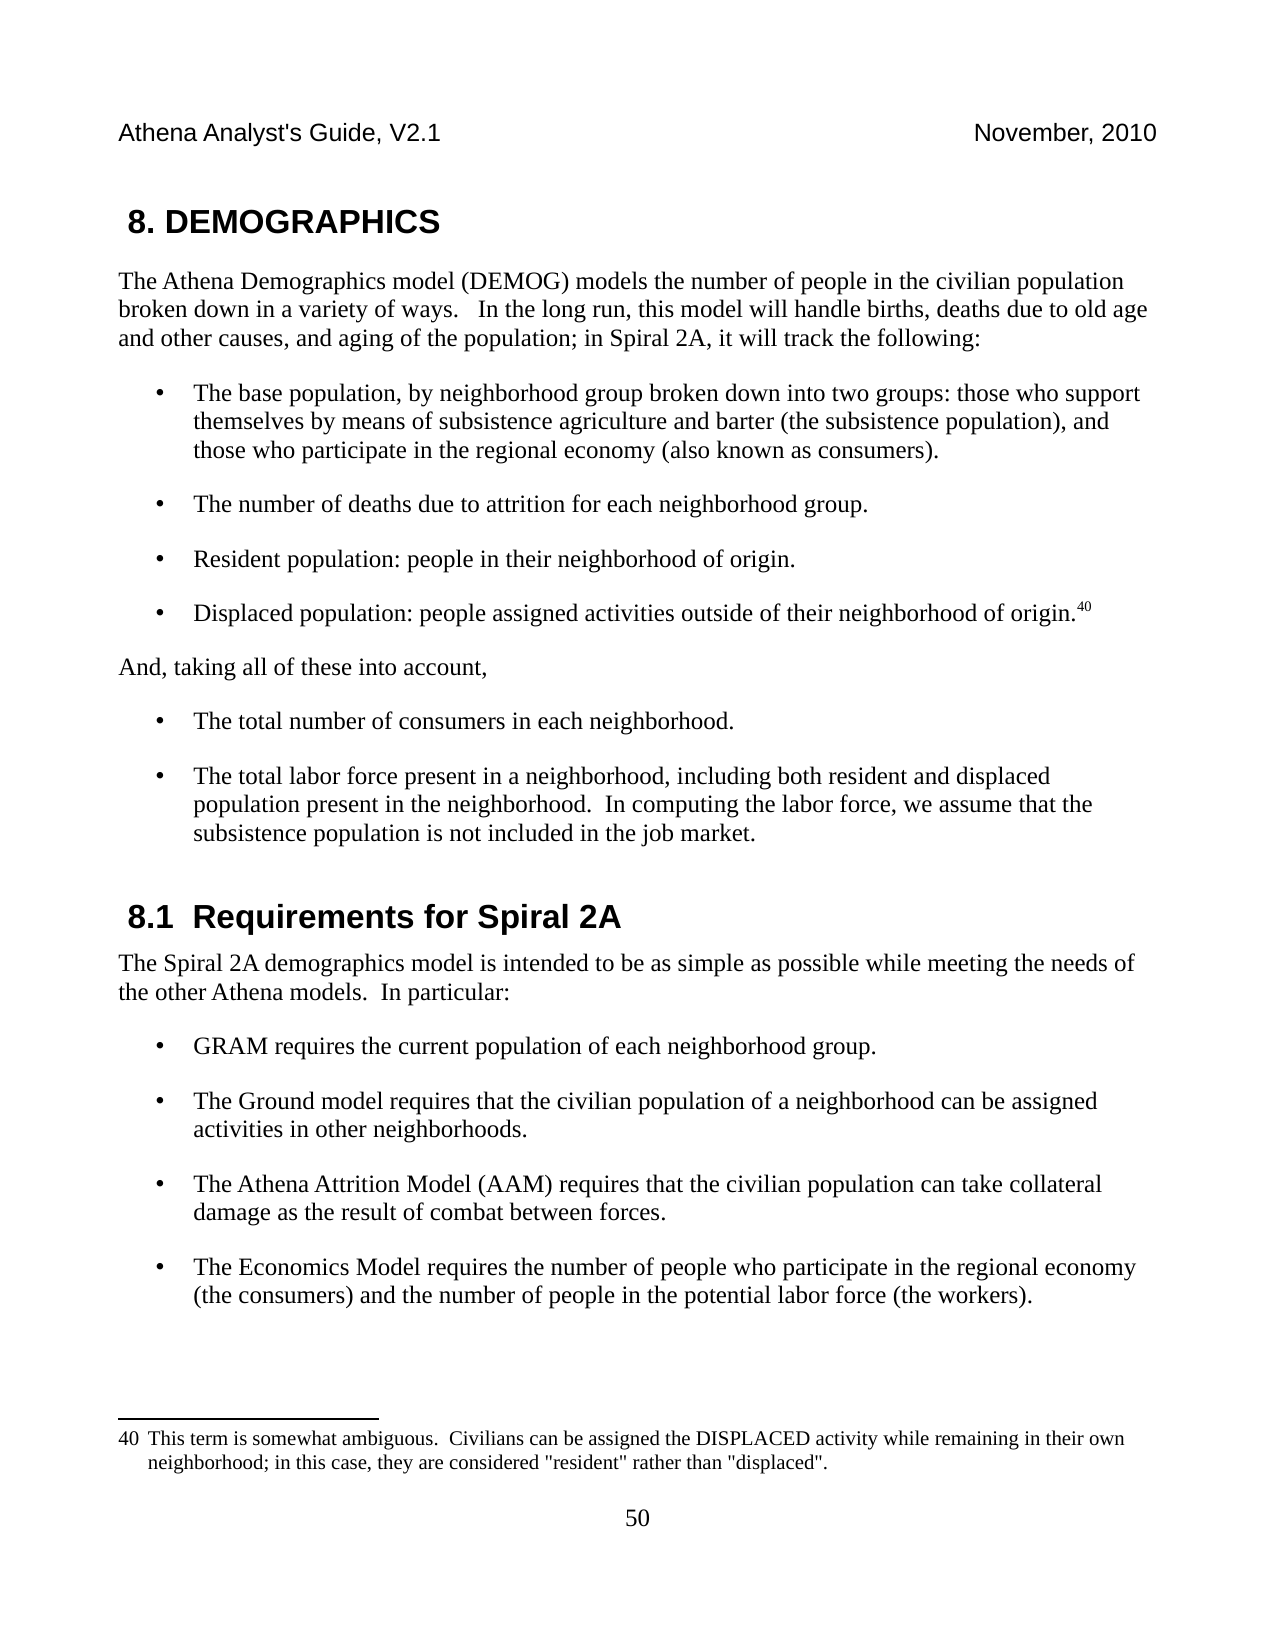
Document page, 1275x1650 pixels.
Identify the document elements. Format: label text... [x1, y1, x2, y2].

list The Ground model requires that the civilian population of a neighborhood can be assigned activities in other neighborhoods. [156, 1086, 1157, 1143]
list This term is somewhat ambiguous. Civilians can be assigned the DISPLACED activity while remaining in their own neighborhood; in this case, they are considered "resident" rather than "displaced". [118, 1426, 1157, 1474]
text And, taking all of these into account, [118, 652, 1157, 681]
text The Athena Demographics model (DEMOG) models the number of people in the civilian population broken down in a variety of ways. In the long run, this model will handle births, deaths due to old age and other causes, and aging of the population; in Spiral 2A, it will track the following: [118, 266, 1157, 352]
list The Economics Model requires the number of people who participate in the regional economy (the consumers) and the number of people in the potential labor force (the workers). [156, 1252, 1157, 1309]
list Resident population: people in their neighborhood of origin. [156, 544, 1157, 572]
subtitle Requirements for Spiral 2A [118, 897, 1157, 936]
subtitle Demographics [118, 202, 1157, 240]
list The total labor force present in a neighborhood, including both resident and displaced population present in the neighborhood. In computing the labor force, we assume that the subsistence population is not included in the job market. [156, 761, 1157, 847]
list Displaced population: people assigned activities outside of their neighborhood of origin. [156, 598, 1157, 627]
list The number of deaths due to attrition for each neighborhood group. [156, 489, 1157, 518]
list The Athena Attrition Model (AAM) requires that the civilian population can take collateral damage as the result of combat between forces. [156, 1169, 1157, 1226]
list GRAM requires the current population of each neighborhood group. [156, 1031, 1157, 1060]
text The Spiral 2A demographics model is intended to be as simple as possible while meeting the needs of the other Athena models. In particular: [118, 948, 1157, 1006]
list The base population, by neighborhood group broken down into two groups: those who support themselves by means of subsistence agriculture and barter (the subsistence population), and those who participate in the regional economy (also known as consumers). [156, 378, 1157, 464]
list The total number of consumers in each neighborhood. [156, 706, 1157, 735]
